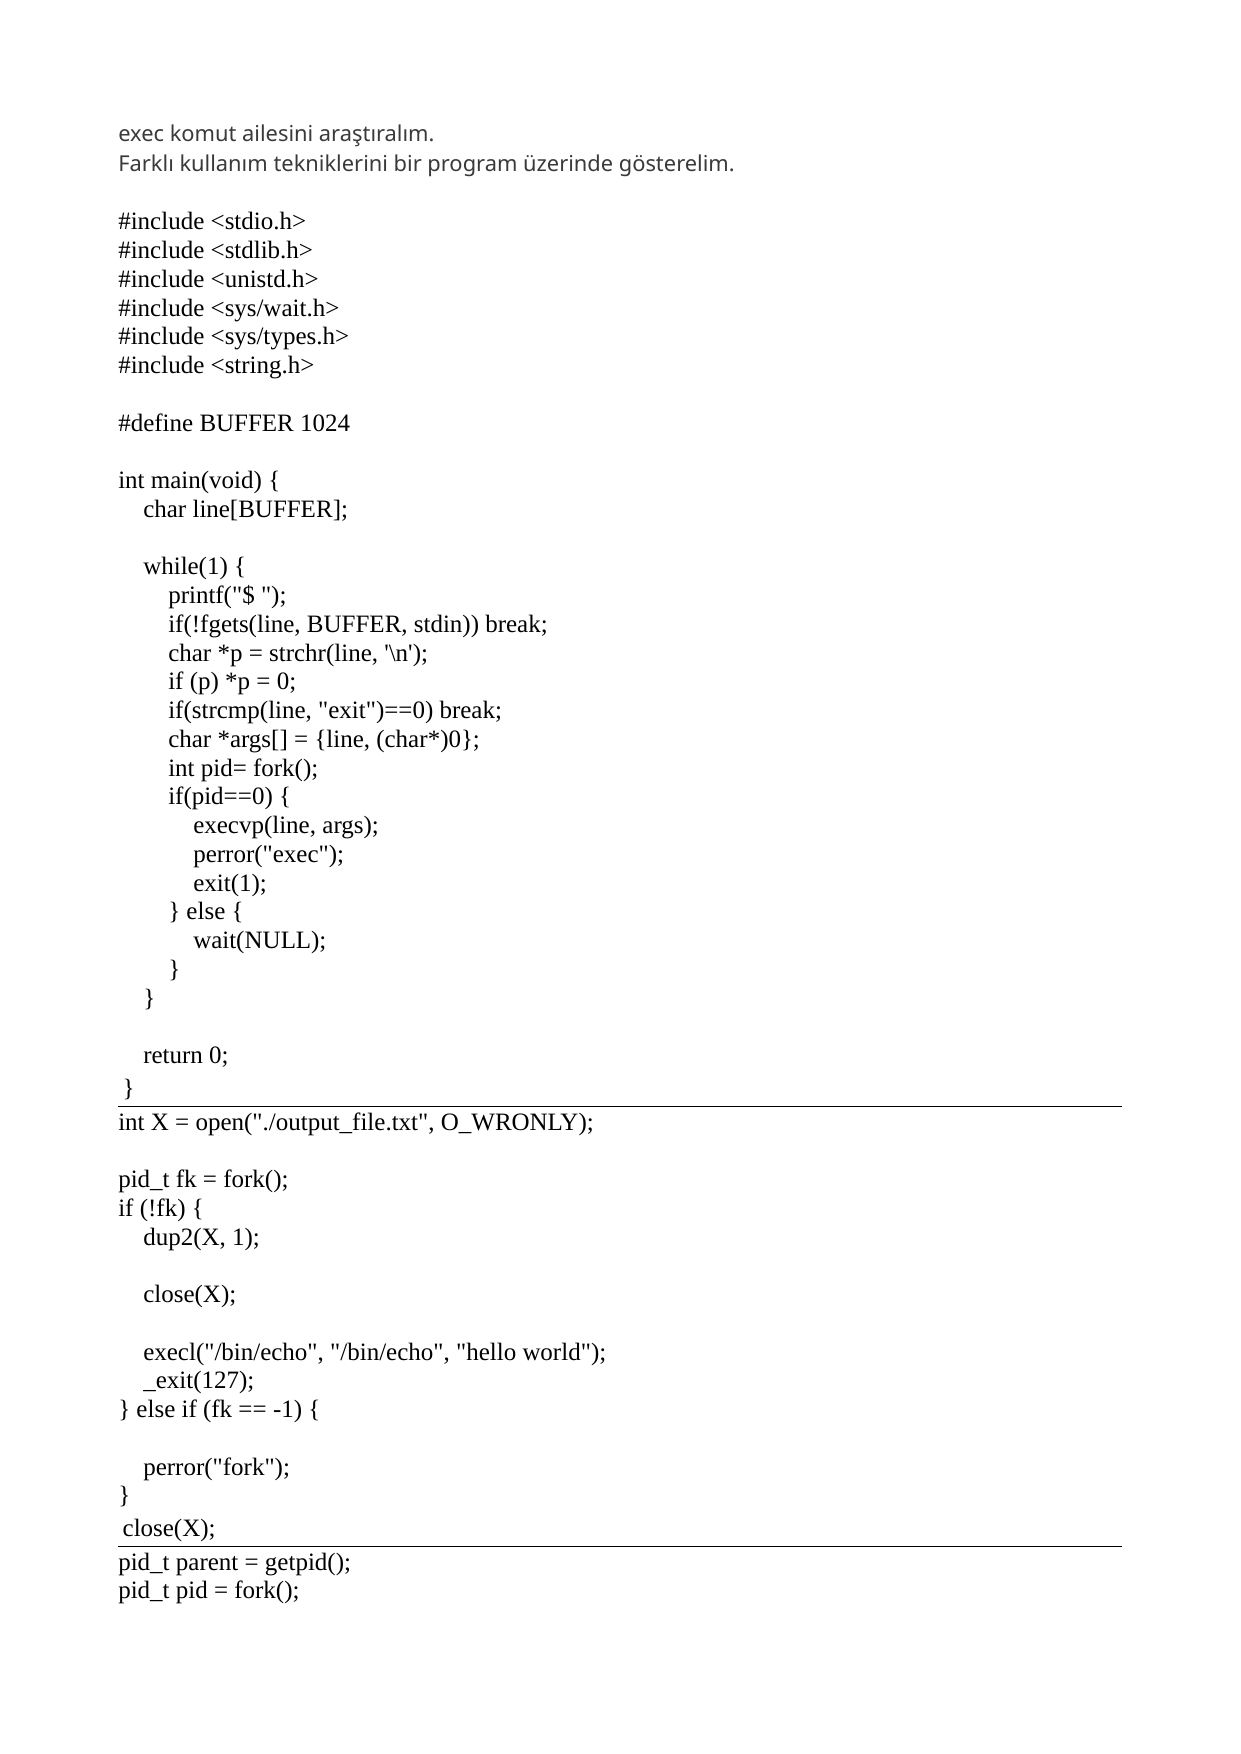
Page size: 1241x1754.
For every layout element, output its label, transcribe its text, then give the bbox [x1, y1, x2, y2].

text #include <stdlib.h> [118, 235, 1122, 264]
text #include <string.h> [118, 350, 1122, 379]
text exit(1); [118, 868, 1122, 896]
text } [118, 1480, 1122, 1509]
text int X = open("./output_file.txt", O_WRONLY); [118, 1107, 1122, 1135]
text #include <sys/types.h> [118, 321, 1122, 350]
text execvp(line, args); [118, 810, 1122, 839]
text #include <stdio.h> [118, 206, 1122, 235]
text } [118, 983, 1122, 1011]
text } [118, 954, 1122, 983]
text perror("fork"); [118, 1452, 1122, 1480]
text dup2(X, 1); [118, 1222, 1122, 1250]
text wait(NULL); [118, 925, 1122, 954]
text } else { [118, 896, 1122, 925]
text char *args[] = {line, (char*)0}; [118, 724, 1122, 753]
text if (!fk) { [118, 1193, 1122, 1222]
text #define BUFFER 1024 [118, 408, 1122, 436]
text } else if (fk == -1) { [118, 1394, 1122, 1423]
text while(1) { [118, 551, 1122, 580]
text if (p) *p = 0; [118, 666, 1122, 695]
text if(strcmp(line, "exit")==0) break; [118, 695, 1122, 724]
text if(pid==0) { [118, 781, 1122, 810]
text execl("/bin/echo", "/bin/echo", "hello world"); [118, 1337, 1122, 1365]
text Farklı kullanım tekniklerini bir program üzerinde gösterelim. [118, 148, 1122, 178]
text int main(void) { [118, 465, 1122, 494]
text pid_t pid = fork(); [118, 1575, 1122, 1604]
text perror("exec"); [118, 839, 1122, 868]
text pid_t parent = getpid(); [118, 1547, 1122, 1575]
text int pid= fork(); [118, 753, 1122, 781]
text char line[BUFFER]; [118, 494, 1122, 523]
text close(X); [118, 1509, 1122, 1546]
text #include <unistd.h> [118, 264, 1122, 293]
text } [118, 1069, 1122, 1106]
text _exit(127); [118, 1365, 1122, 1394]
text if(!fgets(line, BUFFER, stdin)) break; [118, 609, 1122, 638]
text char *p = strchr(line, '\n'); [118, 638, 1122, 666]
text pid_t fk = fork(); [118, 1164, 1122, 1193]
text exec komut ailesini araştıralım. [118, 118, 1122, 148]
text #include <sys/wait.h> [118, 293, 1122, 321]
text return 0; [118, 1040, 1122, 1069]
text close(X); [118, 1279, 1122, 1308]
text printf("$ "); [118, 580, 1122, 609]
